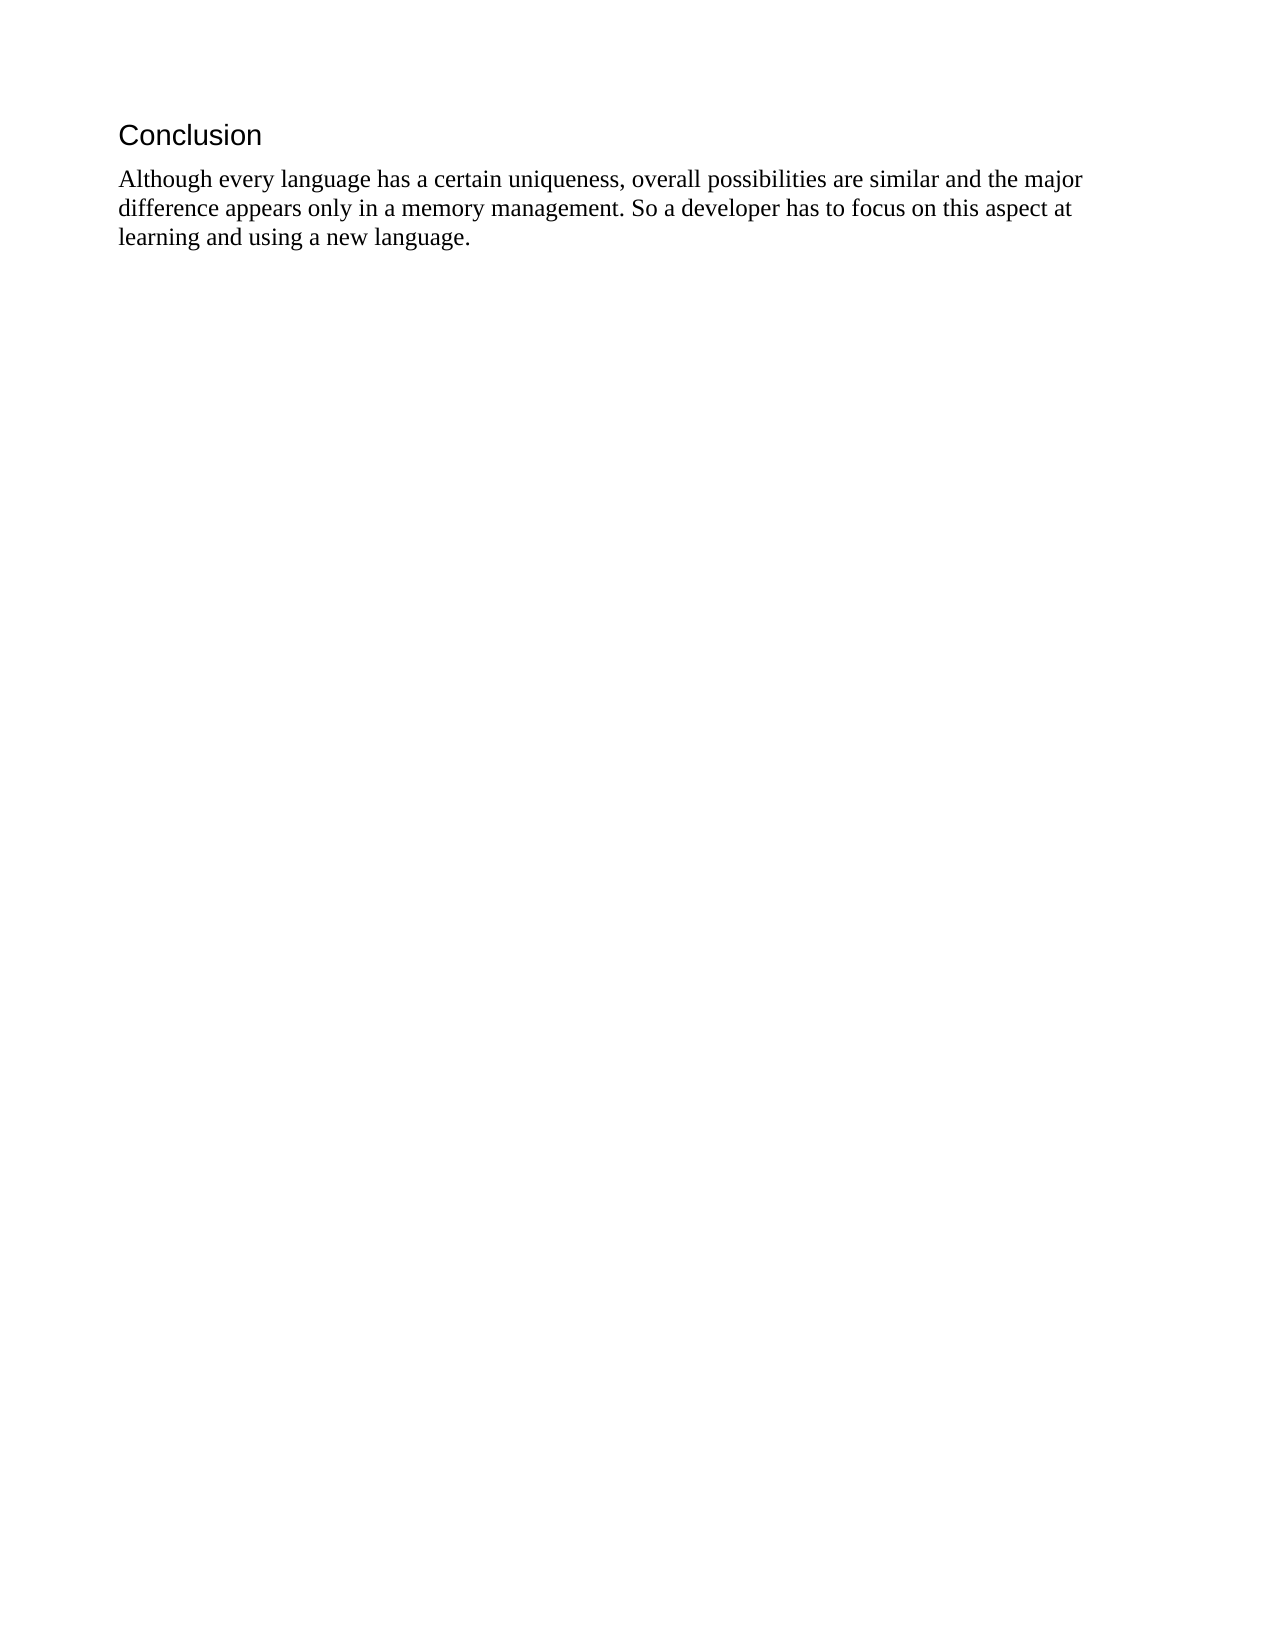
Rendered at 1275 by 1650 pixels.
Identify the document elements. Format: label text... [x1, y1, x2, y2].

text Although every language has a certain uniqueness, overall possibilities are similar and the major difference appears only in a memory management. So a developer has to focus on this aspect at learning and using a new language. [118, 164, 1157, 250]
subtitle Conclusion [118, 118, 1157, 152]
